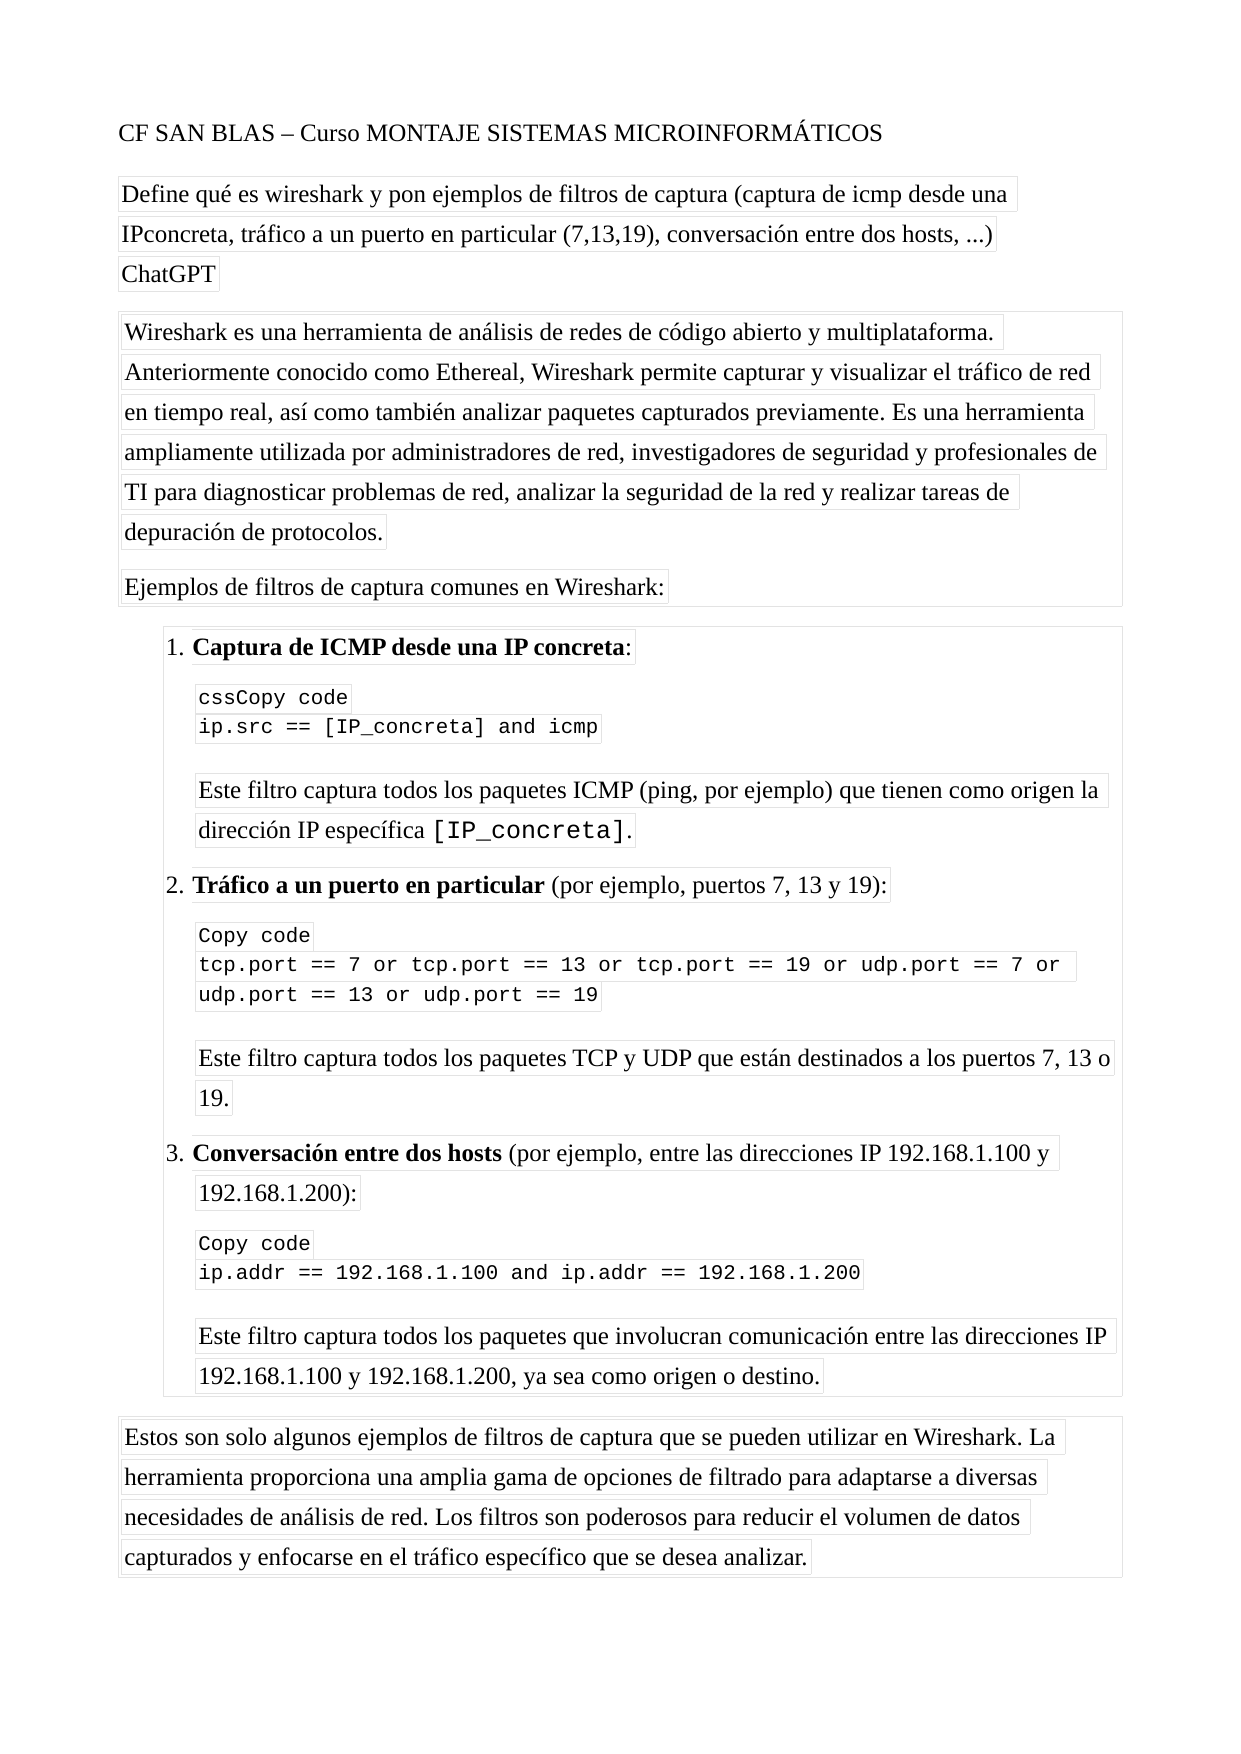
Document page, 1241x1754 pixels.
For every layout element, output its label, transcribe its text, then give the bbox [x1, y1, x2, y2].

list tcp.port == 7 or tcp.port == 13 or tcp.port == 19 or udp.port == 7 or udp.port == 13 or udp.port == 19 [196, 982, 601, 1011]
list Este filtro captura todos los paquetes ICMP (ping, por ejemplo) que tienen como origen la dirección IP específica [IP_concreta]. [164, 769, 1122, 847]
list Este filtro captura todos los paquetes que involucran comunicación entre las direcciones IP 192.168.1.100 y 192.168.1.200, ya sea como origen o destino. [164, 1315, 1122, 1396]
text ChatGPT [119, 257, 219, 291]
list Conversación entre dos hosts (por ejemplo, entre las direcciones IP 192.168.1.100 y 192.168.1.200): [164, 1132, 1122, 1210]
list tcp.port == 7 or tcp.port == 13 or tcp.port == 19 or udp.port == 7 or udp.port == 13 or udp.port == 19 [196, 952, 1076, 981]
list Tráfico a un puerto en particular (por ejemplo, puertos 7, 13 y 19): [164, 864, 1122, 902]
text Estos son solo algunos ejemplos de filtros de captura que se pueden utilizar en Wireshark. La herramienta proporciona una amplia gama de opciones de filtrado para adaptarse a diversas necesidades de análisis de red. Los filtros son poderosos para reducir el volumen de datos capturados y enfocarse en el tráfico específico que se desea analizar. [119, 1417, 1122, 1577]
text [220, 256, 1122, 291]
list Copy code [164, 919, 1122, 948]
list cssCopy code [164, 681, 1122, 710]
list ip.addr == 192.168.1.100 and ip.addr == 192.168.1.200 [196, 1260, 863, 1289]
list Este filtro captura todos los paquetes TCP y UDP que están destinados a los puertos 7, 13 o 19. [164, 1037, 1122, 1115]
list Copy code [164, 1226, 1122, 1256]
text Ejemplos de filtros de captura comunes en Wireshark: [119, 566, 1122, 606]
list ip.addr == 192.168.1.100 and ip.addr == 192.168.1.200 [314, 1256, 1122, 1289]
list ip.src == [IP_concreta] and icmp [352, 710, 1122, 743]
list ip.src == [IP_concreta] and icmp [164, 710, 195, 743]
list ip.src == [IP_concreta] and icmp [196, 715, 601, 743]
list Captura de ICMP desde una IP concreta: [164, 627, 1122, 664]
text Wireshark es una herramienta de análisis de redes de código abierto y multiplataforma. Anteriormente conocido como Ethereal, Wireshark permite capturar y visualizar el tráfico de red en tiempo real, así como también analizar paquetes capturados previamente. Es una herramienta ampliamente utilizada por administradores de red, investigadores de seguridad y profesionales de TI para diagnosticar problemas de red, analizar la seguridad de la red y realizar tareas de depuración de protocolos. [119, 312, 1122, 549]
list tcp.port == 7 or tcp.port == 13 or tcp.port == 19 or udp.port == 7 or udp.port == 13 or udp.port == 19 [314, 948, 1122, 1011]
text Define qué es wireshark y pon ejemplos de filtros de captura (captura de icmp desde una IPconcreta, tráfico a un puerto en particular (7,13,19), conversación entre dos hosts, ...) [118, 176, 1122, 251]
